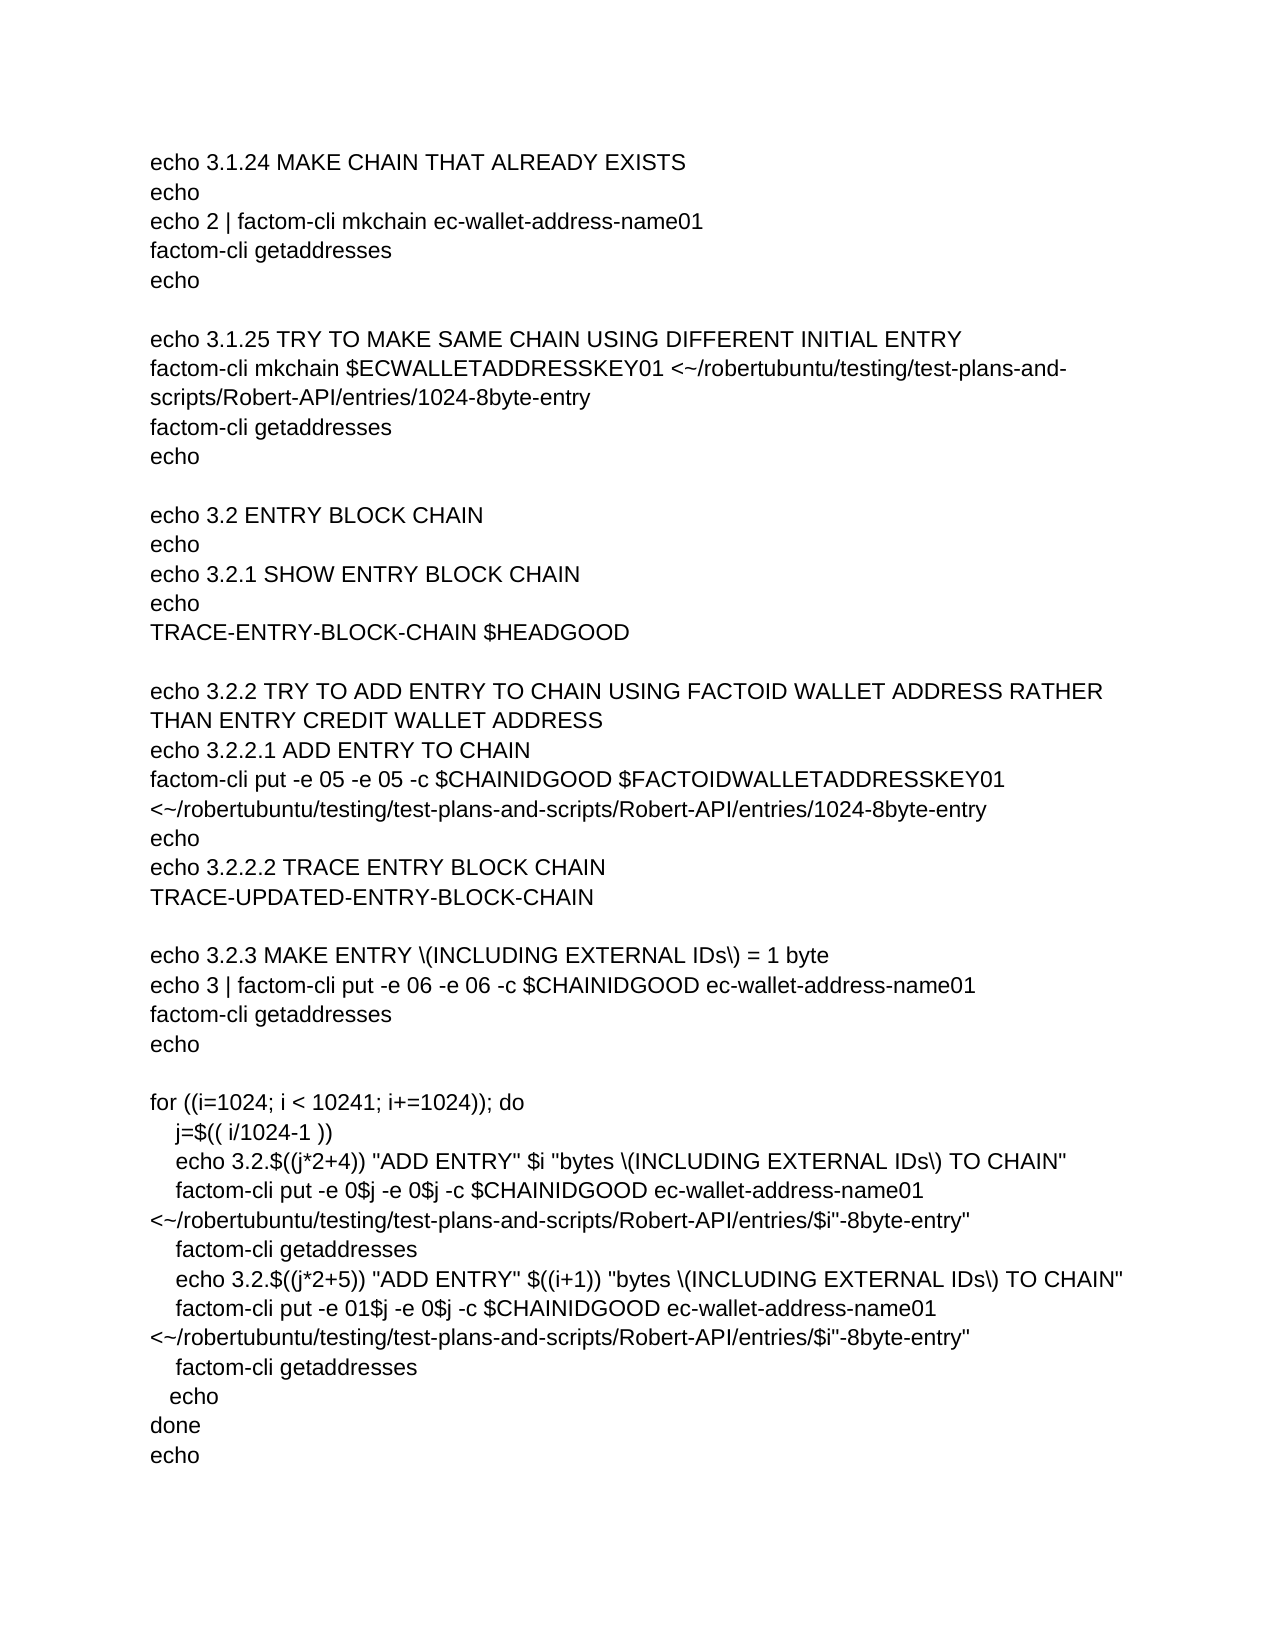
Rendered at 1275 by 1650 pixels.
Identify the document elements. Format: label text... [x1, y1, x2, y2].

text factom-cli put -e 01$j -e 0$j -c $CHAINIDGOOD ec-wallet-address-name01 <~/robertubuntu/testing/test-plans-and-scripts/Robert-API/entries/$i"-8byte-entry" [150, 1296, 1125, 1351]
text echo [150, 179, 1125, 205]
text echo 3.2.$((j*2+5)) "ADD ENTRY" $((i+1)) "bytes \(INCLUDING EXTERNAL IDs\) TO CHAIN" [150, 1266, 1125, 1292]
text echo 3.2 ENTRY BLOCK CHAIN [150, 502, 1125, 528]
text echo [150, 826, 1125, 851]
text echo 3.2.3 MAKE ENTRY \(INCLUDING EXTERNAL IDs\) = 1 byte [150, 943, 1125, 969]
text echo 3.2.$((j*2+4)) "ADD ENTRY" $i "bytes \(INCLUDING EXTERNAL IDs\) TO CHAIN" [150, 1149, 1125, 1174]
text factom-cli getaddresses [150, 414, 1125, 440]
text done [150, 1413, 1125, 1439]
text for ((i=1024; i < 10241; i+=1024)); do [150, 1090, 1125, 1116]
text echo 3.2.2.1 ADD ENTRY TO CHAIN [150, 737, 1125, 763]
text echo [150, 267, 1125, 293]
text echo 3.1.25 TRY TO MAKE SAME CHAIN USING DIFFERENT INITIAL ENTRY [150, 326, 1125, 352]
text factom-cli getaddresses [150, 1002, 1125, 1027]
text TRACE-ENTRY-BLOCK-CHAIN $HEADGOOD [150, 620, 1125, 646]
text factom-cli put -e 05 -e 05 -c $CHAINIDGOOD $FACTOIDWALLETADDRESSKEY01 <~/robertubuntu/testing/test-plans-and-scripts/Robert-API/entries/1024-8byte-entry [150, 767, 1125, 822]
text factom-cli getaddresses [150, 1237, 1125, 1262]
text echo 3.2.1 SHOW ENTRY BLOCK CHAIN [150, 561, 1125, 587]
text factom-cli mkchain $ECWALLETADDRESSKEY01 <~/robertubuntu/testing/test-plans-and-scripts/Robert-API/entries/1024-8byte-entry [150, 356, 1125, 411]
text echo [150, 1031, 1125, 1057]
text echo 3.2.2 TRY TO ADD ENTRY TO CHAIN USING FACTOID WALLET ADDRESS RATHER THAN ENTRY CREDIT WALLET ADDRESS [150, 679, 1125, 734]
text factom-cli getaddresses [150, 238, 1125, 264]
text echo 2 | factom-cli mkchain ec-wallet-address-name01 [150, 209, 1125, 234]
text echo 3.1.24 MAKE CHAIN THAT ALREADY EXISTS [150, 150, 1125, 176]
text factom-cli put -e 0$j -e 0$j -c $CHAINIDGOOD ec-wallet-address-name01 <~/robertubuntu/testing/test-plans-and-scripts/Robert-API/entries/$i"-8byte-entry" [150, 1178, 1125, 1233]
text echo 3 | factom-cli put -e 06 -e 06 -c $CHAINIDGOOD ec-wallet-address-name01 [150, 972, 1125, 998]
text j=$(( i/1024-1 )) [150, 1119, 1125, 1145]
text echo [150, 591, 1125, 616]
text factom-cli getaddresses [150, 1354, 1125, 1380]
text TRACE-UPDATED-ENTRY-BLOCK-CHAIN [150, 884, 1125, 910]
text echo [150, 532, 1125, 557]
text echo [150, 1442, 1125, 1468]
text echo [150, 1384, 1125, 1409]
text echo [150, 444, 1125, 469]
text echo 3.2.2.2 TRACE ENTRY BLOCK CHAIN [150, 855, 1125, 881]
